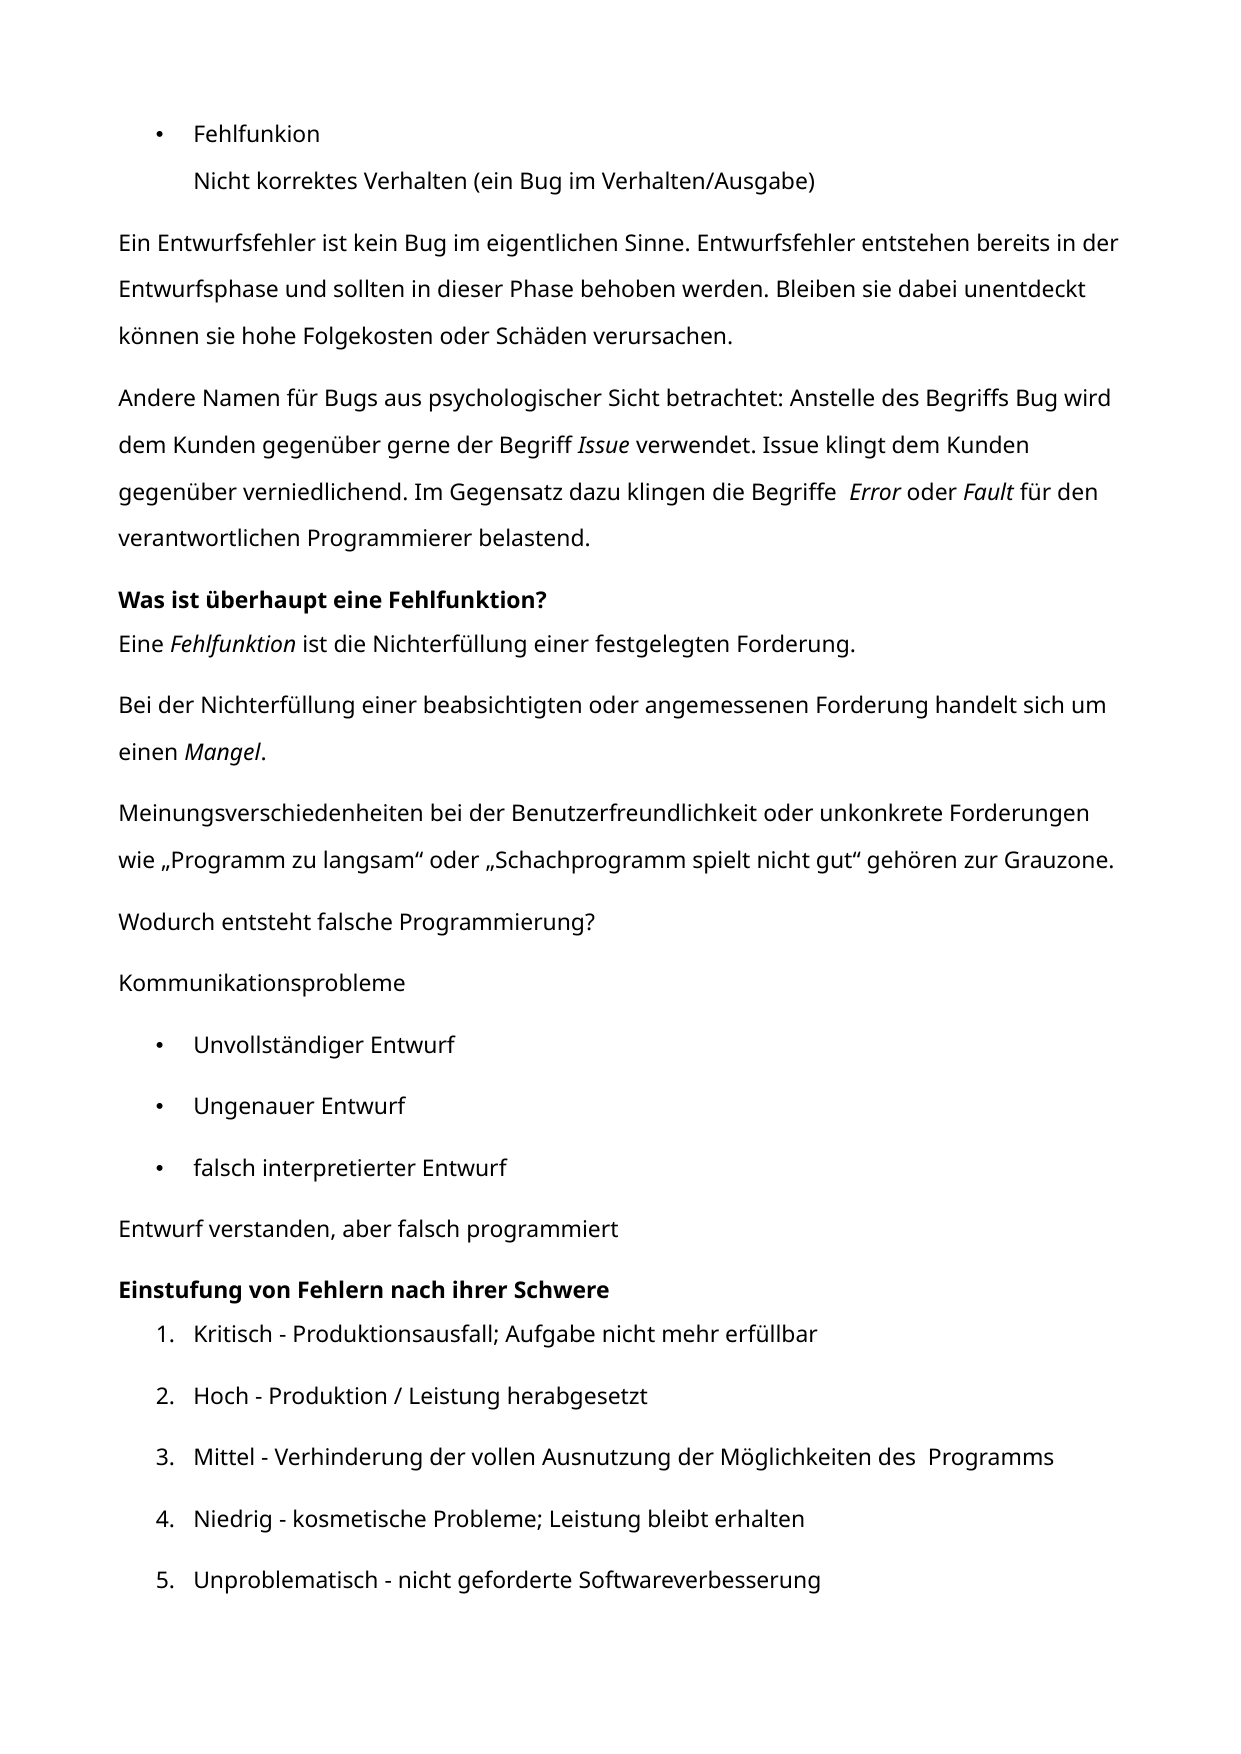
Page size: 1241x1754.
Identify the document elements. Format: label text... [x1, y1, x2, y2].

subtitle Einstufung von Fehlern nach ihrer Schwere [118, 1274, 1122, 1306]
list Kritisch - Produktionsausfall; Aufgabe nicht mehr erfüllbar [156, 1318, 1122, 1349]
text Eine Fehlfunktion ist die Nichterfüllung einer festgelegten Forderung. [118, 627, 1122, 659]
list Hoch - Produktion / Leistung herabgesetzt [156, 1379, 1122, 1411]
text Wodurch entsteht falsche Programmierung? [118, 906, 1122, 937]
list Unvollständiger Entwurf [156, 1028, 1122, 1060]
subtitle Was ist überhaupt eine Fehlfunktion? [118, 584, 1122, 615]
list Unproblematisch - nicht geforderte Softwareverbesserung [156, 1564, 1122, 1595]
list falsch interpretierter Entwurf [156, 1151, 1122, 1183]
list Mittel - Verhinderung der vollen Ausnutzung der Möglichkeiten des Programms [156, 1441, 1122, 1472]
text Ein Entwurfsfehler ist kein Bug im eigentlichen Sinne. Entwurfsfehler entstehen bereits in der Entwurfsphase und sollten in dieser Phase behoben werden. Bleiben sie dabei unentdeckt können sie hohe Folgekosten oder Schäden verursachen. [118, 226, 1122, 351]
text Entwurf verstanden, aber falsch programmiert [118, 1213, 1122, 1244]
list Ungenauer Entwurf [156, 1090, 1122, 1121]
text Andere Namen für Bugs aus psychologischer Sicht betrachtet: Anstelle des Begriffs Bug wird dem Kunden gegenüber gerne der Begriff Issue verwendet. Issue klingt dem Kunden gegenüber verniedlichend. Im Gegensatz dazu klingen die Begriffe Error oder Fault für den verantwortlichen Programmierer belastend. [118, 382, 1122, 553]
text Kommunikationsprobleme [118, 967, 1122, 998]
text Bei der Nichterfüllung einer beabsichtigten oder angemessenen Forderung handelt sich um einen Mangel. [118, 689, 1122, 767]
list Fehlfunkion Nicht korrektes Verhalten (ein Bug im Verhalten/Ausgabe) [156, 118, 1122, 196]
text Meinungsverschiedenheiten bei der Benutzerfreundlichkeit oder unkonkrete Forderungen wie „Programm zu langsam“ oder „Schachprogramm spielt nicht gut“ gehören zur Grauzone. [118, 797, 1122, 875]
list Niedrig - kosmetische Probleme; Leistung bleibt erhalten [156, 1502, 1122, 1534]
